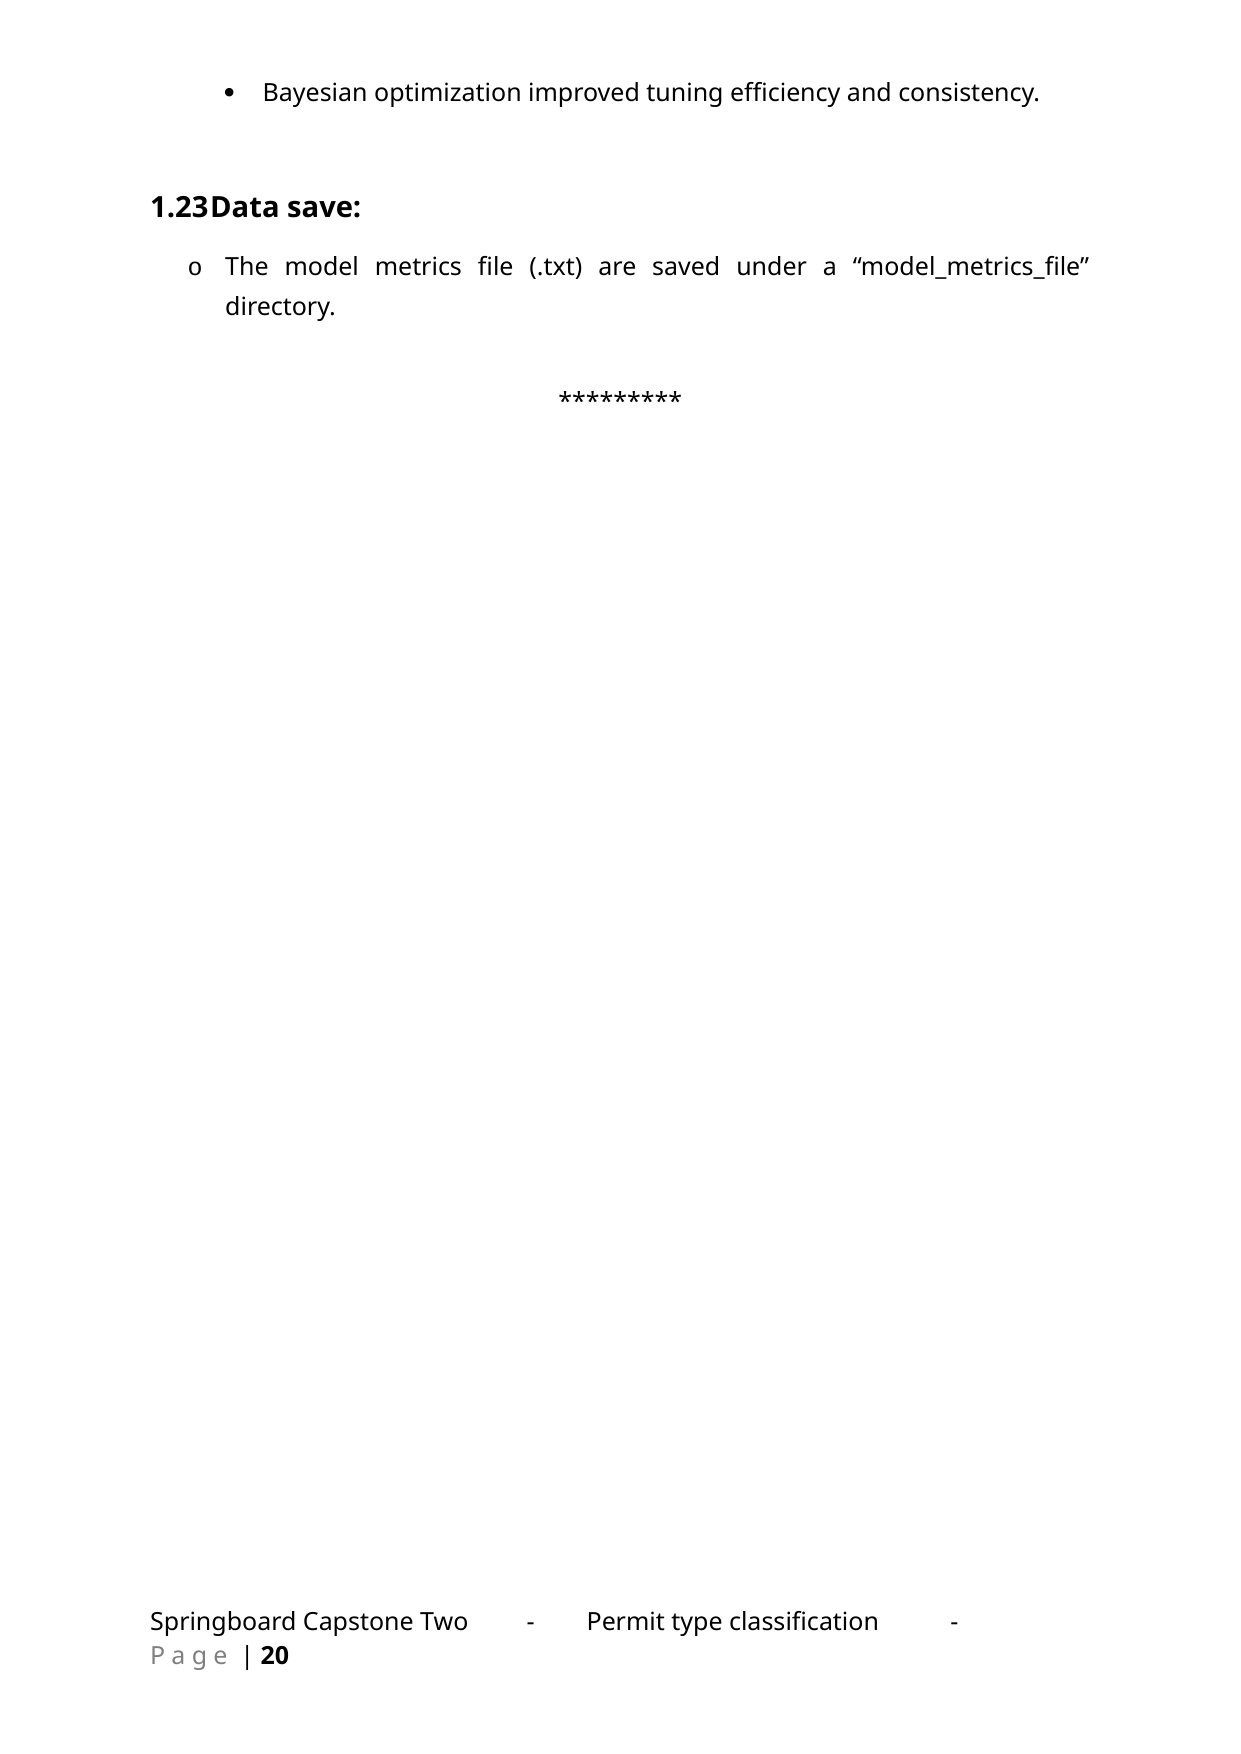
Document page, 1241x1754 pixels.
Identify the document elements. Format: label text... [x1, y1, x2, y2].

list The model metrics file (.txt) are saved under a “model_metrics_file” directory. [187, 249, 1090, 322]
text ********* [150, 383, 1090, 417]
list Bayesian optimization improved tuning efficiency and consistency. [225, 75, 1090, 109]
subtitle Data save: [150, 187, 1090, 226]
